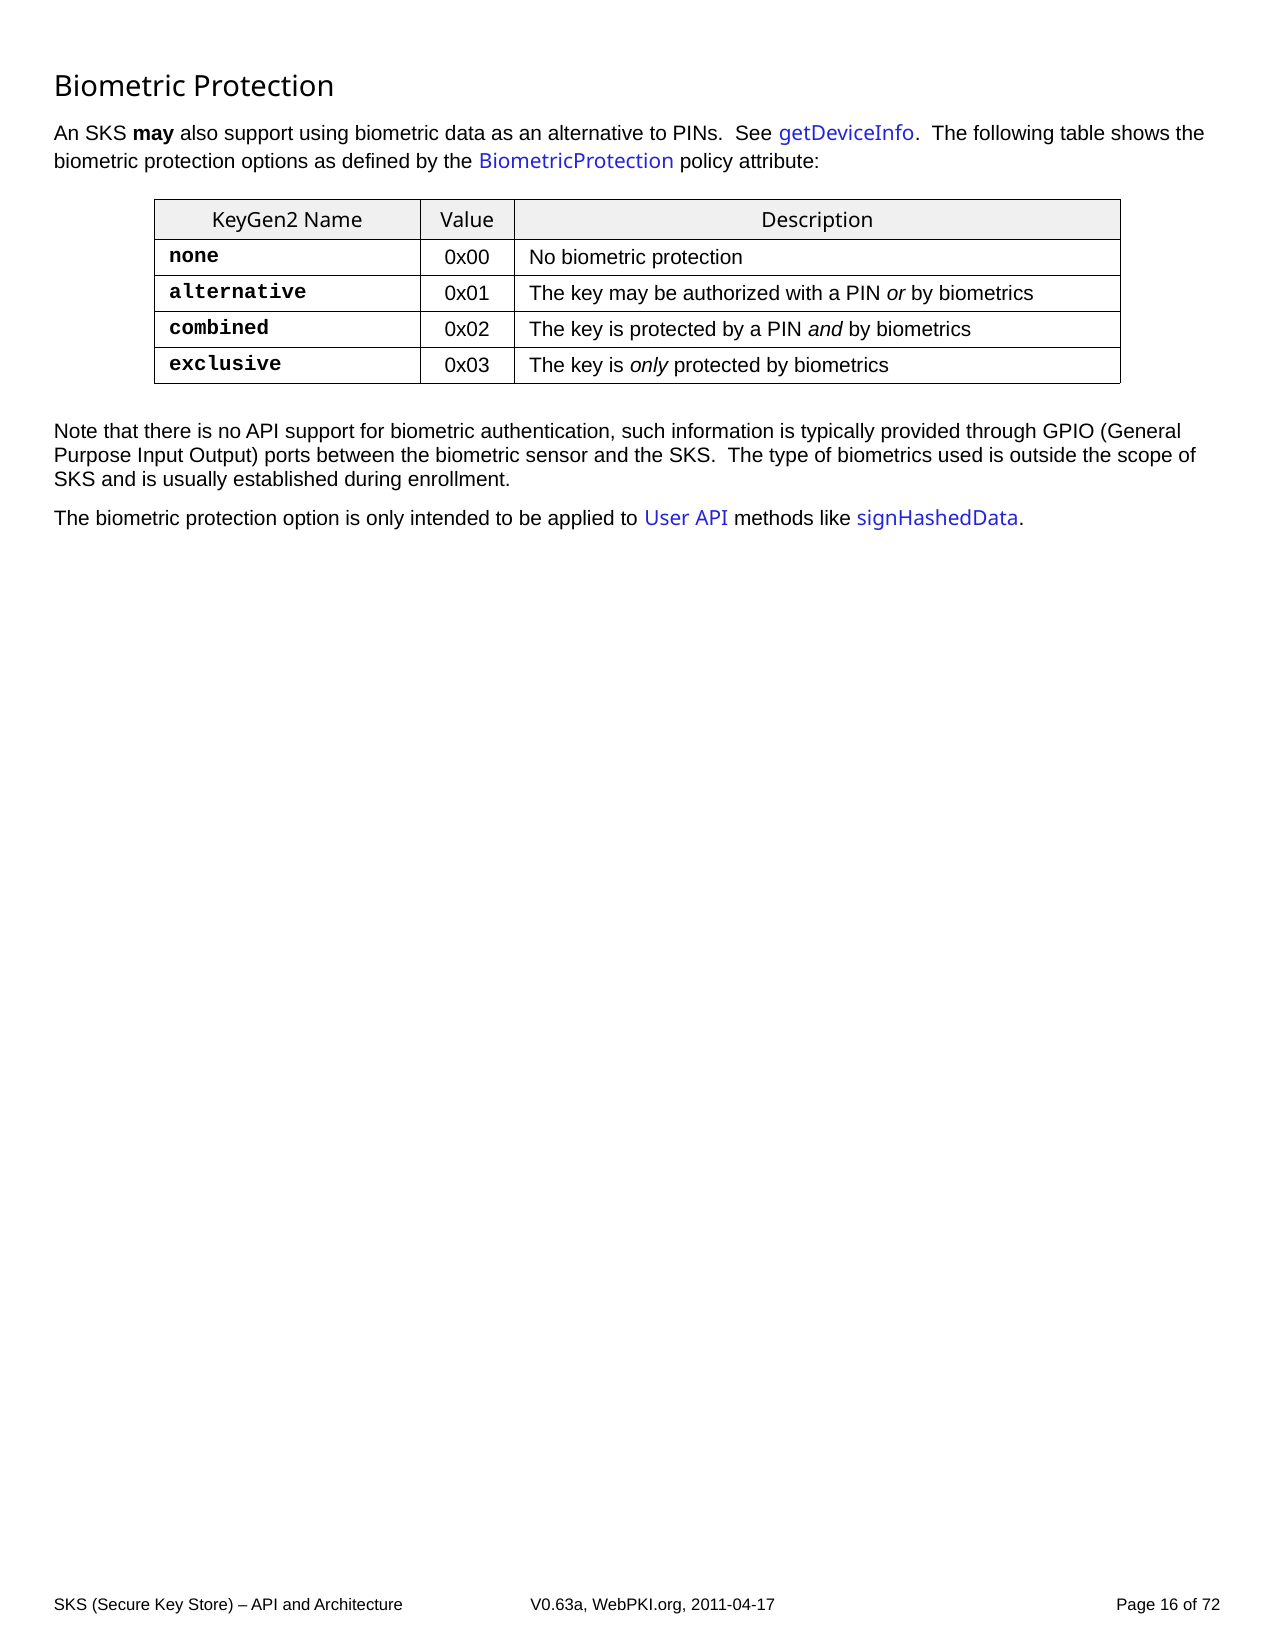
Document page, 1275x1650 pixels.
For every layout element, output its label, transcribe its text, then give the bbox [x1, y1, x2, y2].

table_cell The key is only protected by biometrics [515, 348, 1120, 383]
table_cell No biometric protection [515, 240, 1120, 275]
table_cell 0x03 [421, 348, 514, 383]
table_cell exclusive [155, 348, 420, 383]
table_cell alternative [155, 276, 420, 311]
table_cell 0x00 [421, 240, 514, 275]
text An SKS may also support using biometric data as an alternative to PINs. See getDeviceInfo. The following table shows the biometric protection options as defined by the BiometricProtection policy attribute: [54, 118, 1221, 199]
table_header Value [421, 200, 514, 239]
table_header Description [515, 200, 1120, 239]
text Note that there is no API support for biometric authentication, such information is typically provided through GPIO (General Purpose Input Output) ports between the biometric sensor and the SKS. The type of biometrics used is outside the scope of SKS and is usually established during enrollment. [54, 419, 1221, 491]
table_cell 0x02 [421, 312, 514, 347]
table_cell The key may be authorized with a PIN or by biometrics [515, 276, 1120, 311]
table_cell 0x01 [421, 276, 514, 311]
table_header KeyGen2 Name [155, 200, 420, 239]
table_cell none [155, 240, 420, 275]
subtitle Biometric Protection [54, 66, 1221, 105]
table_cell The key is protected by a PIN and by biometrics [515, 312, 1120, 347]
table_cell combined [155, 312, 420, 347]
text The biometric protection option is only intended to be applied to User API methods like signHashedData. [54, 503, 1221, 531]
